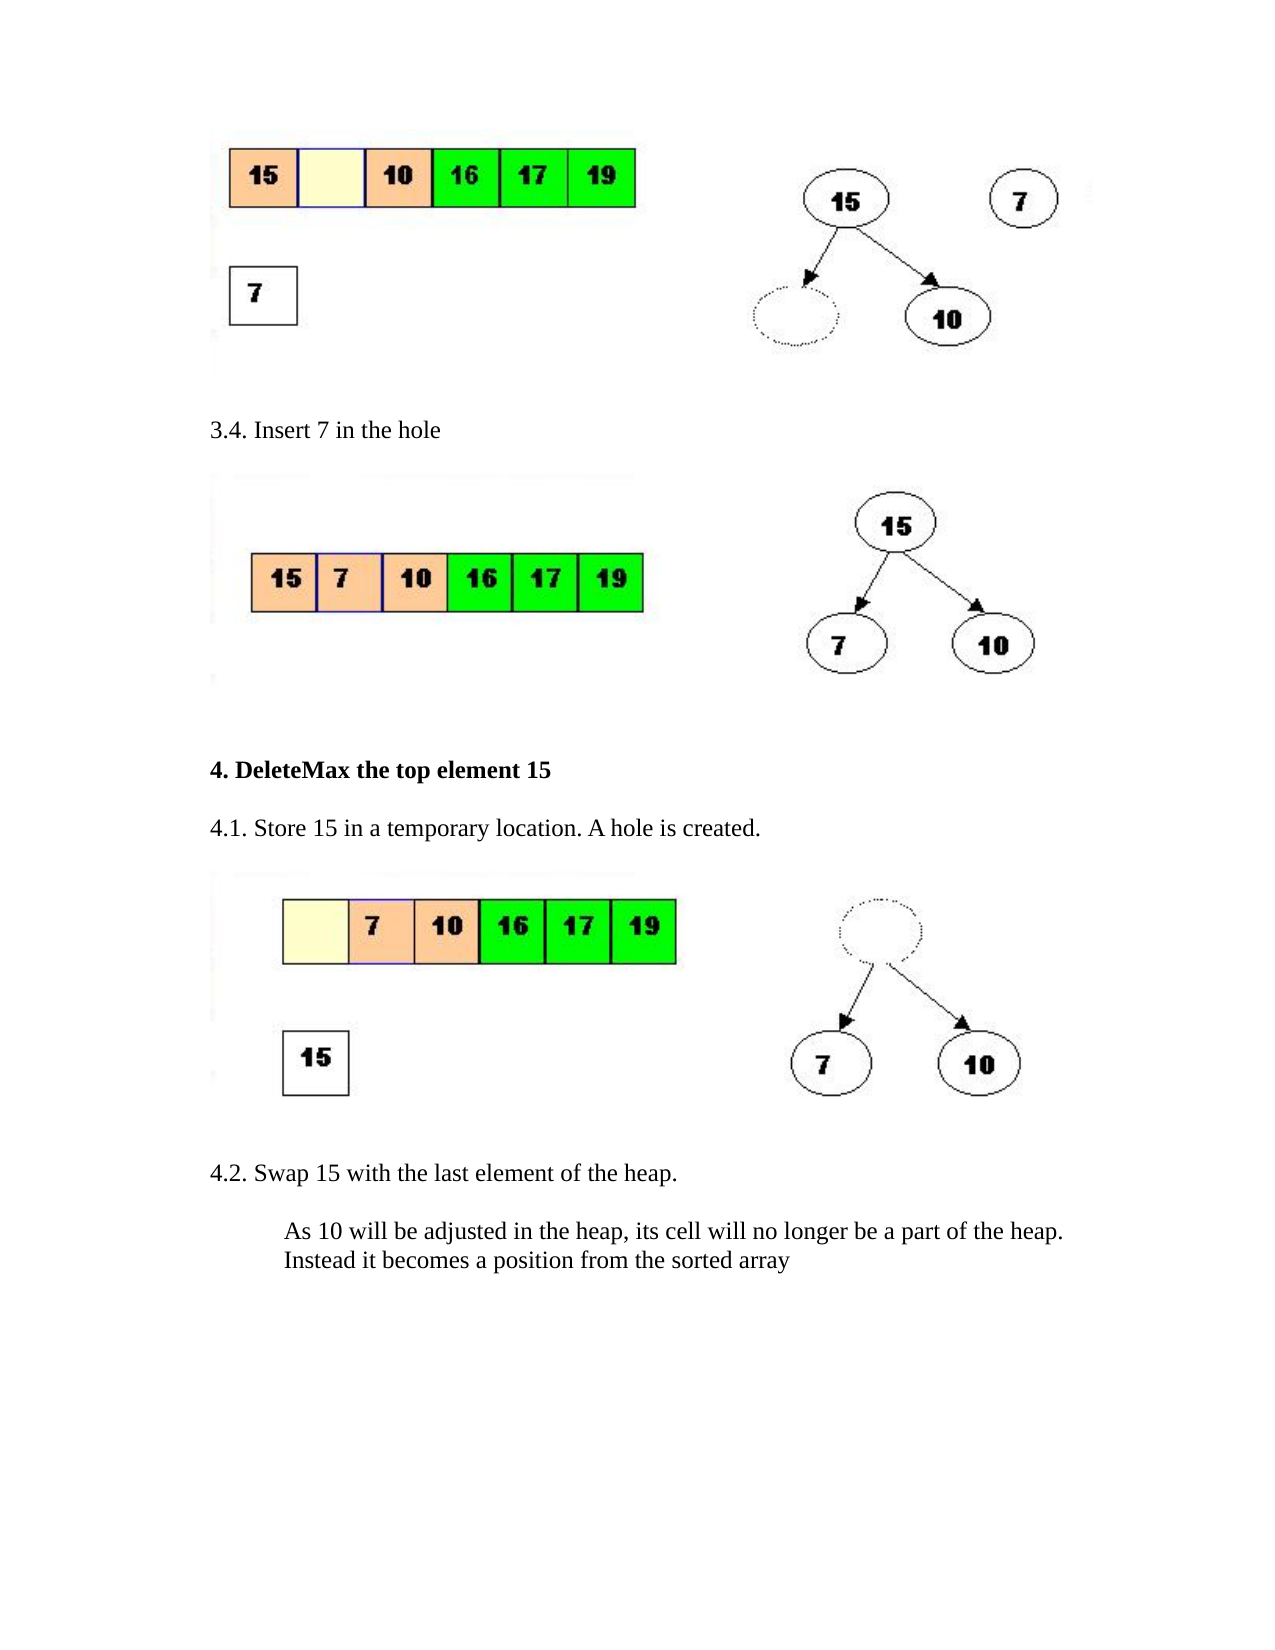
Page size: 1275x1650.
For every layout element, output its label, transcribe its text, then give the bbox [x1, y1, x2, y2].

picture [209, 129, 1093, 381]
picture [209, 871, 1093, 1123]
picture [209, 473, 1093, 726]
table_cell An Example of Heapsort: Given an array of 6 elements: 15, 19, 10, 7, 17, 16, sort it in ascending order using heap sort. Steps: Consider the values of the elements as priorities and build the heap tree. Start deleteMin operations, storing each deleted element at the end of the heap array. After performing step 2, the order of the elements will be opposite to the order in the heap tree. Hence, if we want the elements to be sorted in ascending order, we need to build the heap tree in descending order - the greatest element will have the highest priority. Note that we use only one array , treating its parts differently: when building the heap tree, part of the array will be considered as the heap, and the rest part - the original array. when sorting, part of the array will be the heap, and the rest part - the sorted array. This will be indicated by colors: white for the original array, blue for the heap and red for the sorted array Here is the array: 15, 19, 10, 7, 17, 6 Building the heap tree The array represented as a tree, complete but not ordered: Start with the rightmost node at height 1 - the node at position 3 = Size/2. It has one greater child and has to be percolated down: After processing array[3] the situation is: Next comes array[2]. Its children are smaller, so no percolation is needed. The last node to be processed is array[1]. Its left child is the greater of the children. The item at array[1] has to be percolated down to the left, swapped with array[2]. As a result the situation is: The children of array[2] are greater, and item 15 has to be moved down further, swapped with array[5]. Now the tree is ordered, and the binary heap is built. Sorting - performing deleteMax operations: 1. Delete the top element 19. 1.1. Store 19 in a temporary place. A hole is created at the top 1.2. Swap 19 with the last element of the heap. As 10 will be adjusted in the heap, its cell will no longer be a part of the heap. Instead it becomes a cell from the sorted array 1.3. Percolate down the hole 1.4. Percolate once more (10 is less that 15, so it cannot be inserted in the previous hole) Now 10 can be inserted in the hole 2. DeleteMax the top element 17 2.1. Store 17 in a temporary place. A hole is created at the top 2.2. Swap 17 with the last element of the heap. As 10 will be adjusted in the heap, its cell will no longer be a part of the heap. Instead it becomes a cell from the sorted array 2.3. The element 10 is less than the children of the hole, and we percolate the hole down: 2.4. Insert 10 in the hole 3. DeleteMax 16 3.1. Store 16 in a temporary place. A hole is created at the top 3.2. Swap 16 with the last element of the heap. As 7 will be adjusted in the heap, its cell will no longer be a part of the heap. Instead it becomes a cell from the sorted array 3.3. Percolate the hole down (7 cannot be inserted there - it is less than the children of the hole) 3.4. Insert 7 in the hole 4. DeleteMax the top element 15 4.1. Store 15 in a temporary location. A hole is created. 4.2. Swap 15 with the last element of the heap. As 10 will be adjusted in the heap, its cell will no longer be a part of the heap. Instead it becomes a position from the sorted array 4.3. Store 10 in the hole (10 is greater than the children of the hole) 5. DeleteMax the top element 10. 5.1. Remove 10 from the heap and store it into a temporary location. 5.2. Swap 10 with the last element of the heap. As 7 will be adjusted in the heap, its cell will no longer be a part of the heap. Instead it becomes a cell from the sorted array 5.3. Store 7 in the hole (as the only remaining element in the heap 7 is the last element from the heap, so now the array is sorted [52, 118, 1223, 1314]
